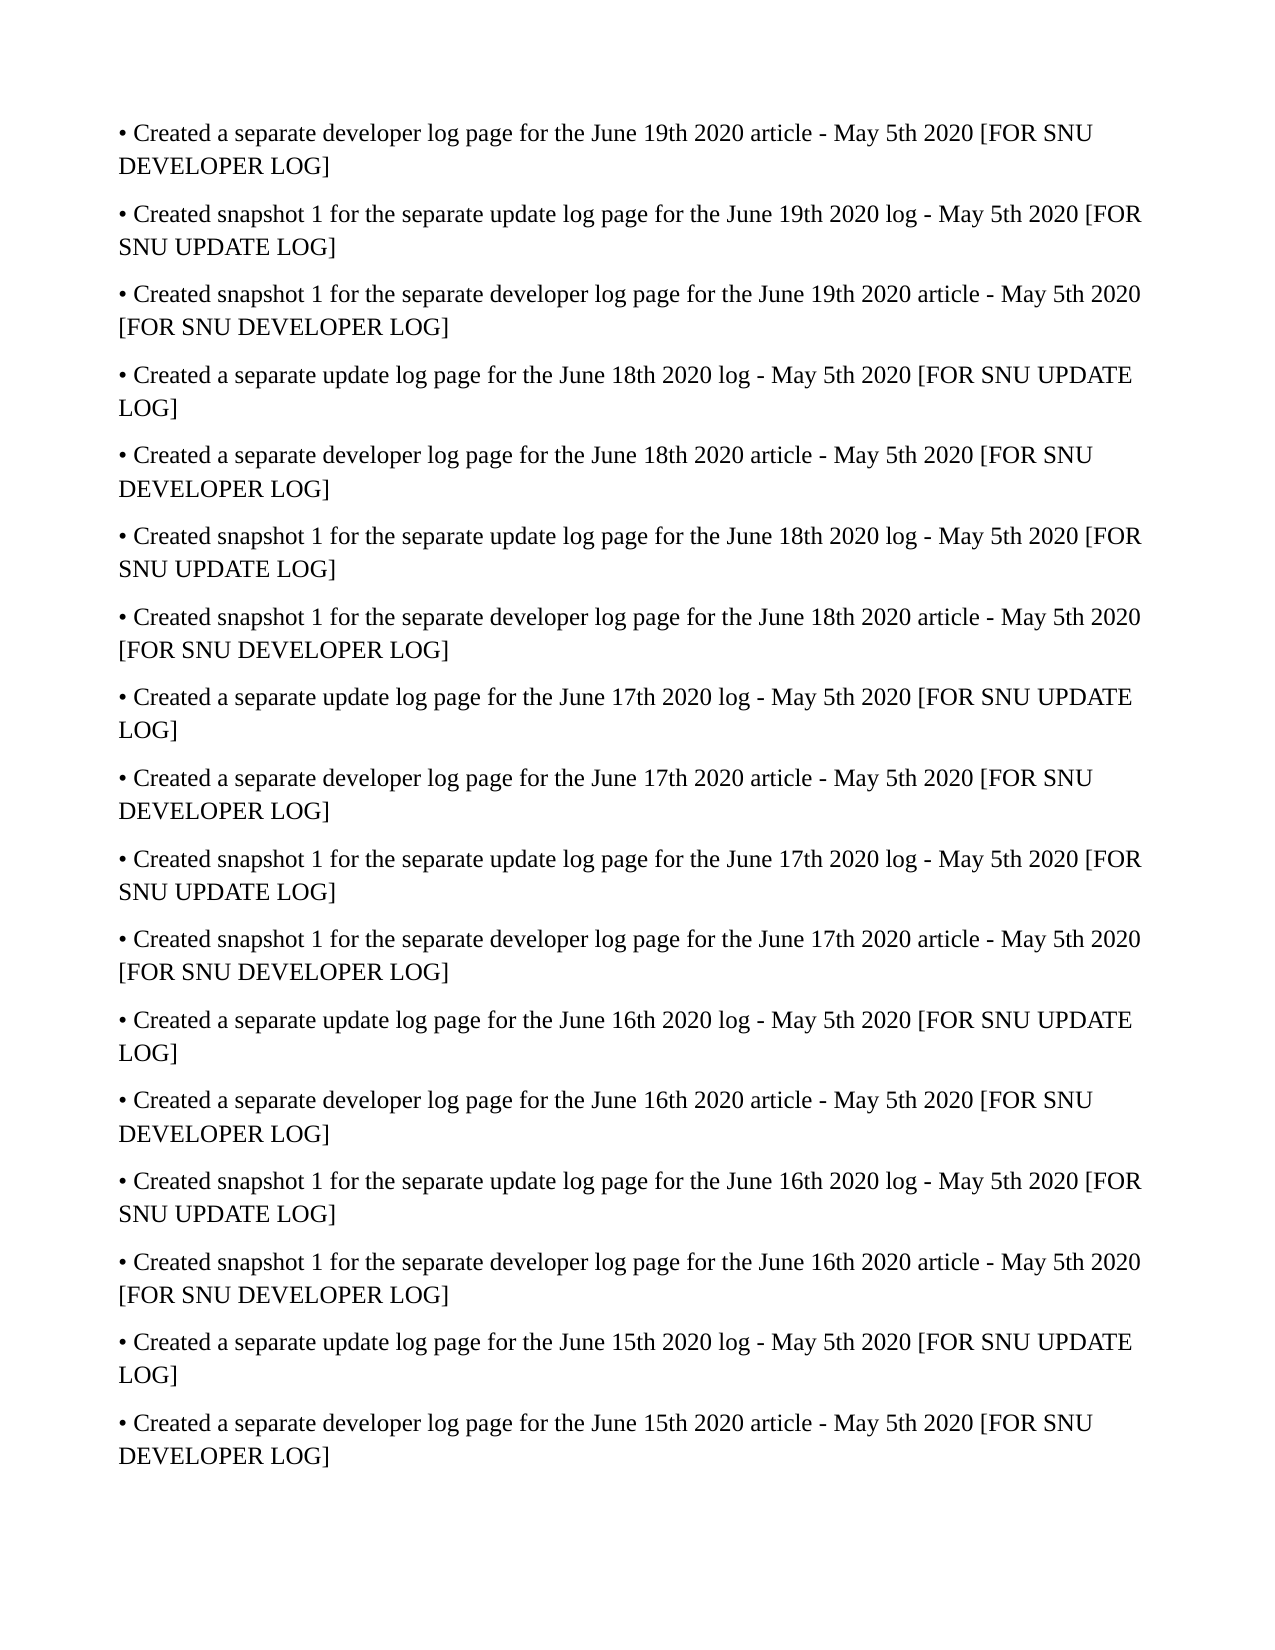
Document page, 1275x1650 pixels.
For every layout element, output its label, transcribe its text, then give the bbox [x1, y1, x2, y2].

text • Created a separate update log page for the June 16th 2020 log - May 5th 2020 [FOR SNU UPDATE LOG] [118, 1005, 1157, 1067]
text • Created a separate update log page for the June 18th 2020 log - May 5th 2020 [FOR SNU UPDATE LOG] [118, 360, 1157, 422]
text • Created snapshot 1 for the separate developer log page for the June 16th 2020 article - May 5th 2020 [FOR SNU DEVELOPER LOG] [118, 1247, 1157, 1309]
text • Created snapshot 1 for the separate update log page for the June 16th 2020 log - May 5th 2020 [FOR SNU UPDATE LOG] [118, 1166, 1157, 1228]
text • Created a separate developer log page for the June 17th 2020 article - May 5th 2020 [FOR SNU DEVELOPER LOG] [118, 763, 1157, 825]
text • Created a separate developer log page for the June 16th 2020 article - May 5th 2020 [FOR SNU DEVELOPER LOG] [118, 1086, 1157, 1147]
text • Created a separate update log page for the June 15th 2020 log - May 5th 2020 [FOR SNU UPDATE LOG] [118, 1327, 1157, 1389]
text • Created snapshot 1 for the separate update log page for the June 18th 2020 log - May 5th 2020 [FOR SNU UPDATE LOG] [118, 521, 1157, 583]
text • Created a separate update log page for the June 17th 2020 log - May 5th 2020 [FOR SNU UPDATE LOG] [118, 682, 1157, 744]
text • Created snapshot 1 for the separate developer log page for the June 19th 2020 article - May 5th 2020 [FOR SNU DEVELOPER LOG] [118, 279, 1157, 341]
text • Created snapshot 1 for the separate developer log page for the June 17th 2020 article - May 5th 2020 [FOR SNU DEVELOPER LOG] [118, 924, 1157, 986]
text • Created snapshot 1 for the separate developer log page for the June 18th 2020 article - May 5th 2020 [FOR SNU DEVELOPER LOG] [118, 602, 1157, 664]
text • Created a separate developer log page for the June 18th 2020 article - May 5th 2020 [FOR SNU DEVELOPER LOG] [118, 441, 1157, 502]
text • Created snapshot 1 for the separate update log page for the June 19th 2020 log - May 5th 2020 [FOR SNU UPDATE LOG] [118, 199, 1157, 261]
text • Created a separate developer log page for the June 15th 2020 article - May 5th 2020 [FOR SNU DEVELOPER LOG] [118, 1408, 1157, 1470]
text • Created snapshot 1 for the separate update log page for the June 17th 2020 log - May 5th 2020 [FOR SNU UPDATE LOG] [118, 844, 1157, 906]
text • Created a separate developer log page for the June 19th 2020 article - May 5th 2020 [FOR SNU DEVELOPER LOG] [118, 118, 1157, 180]
